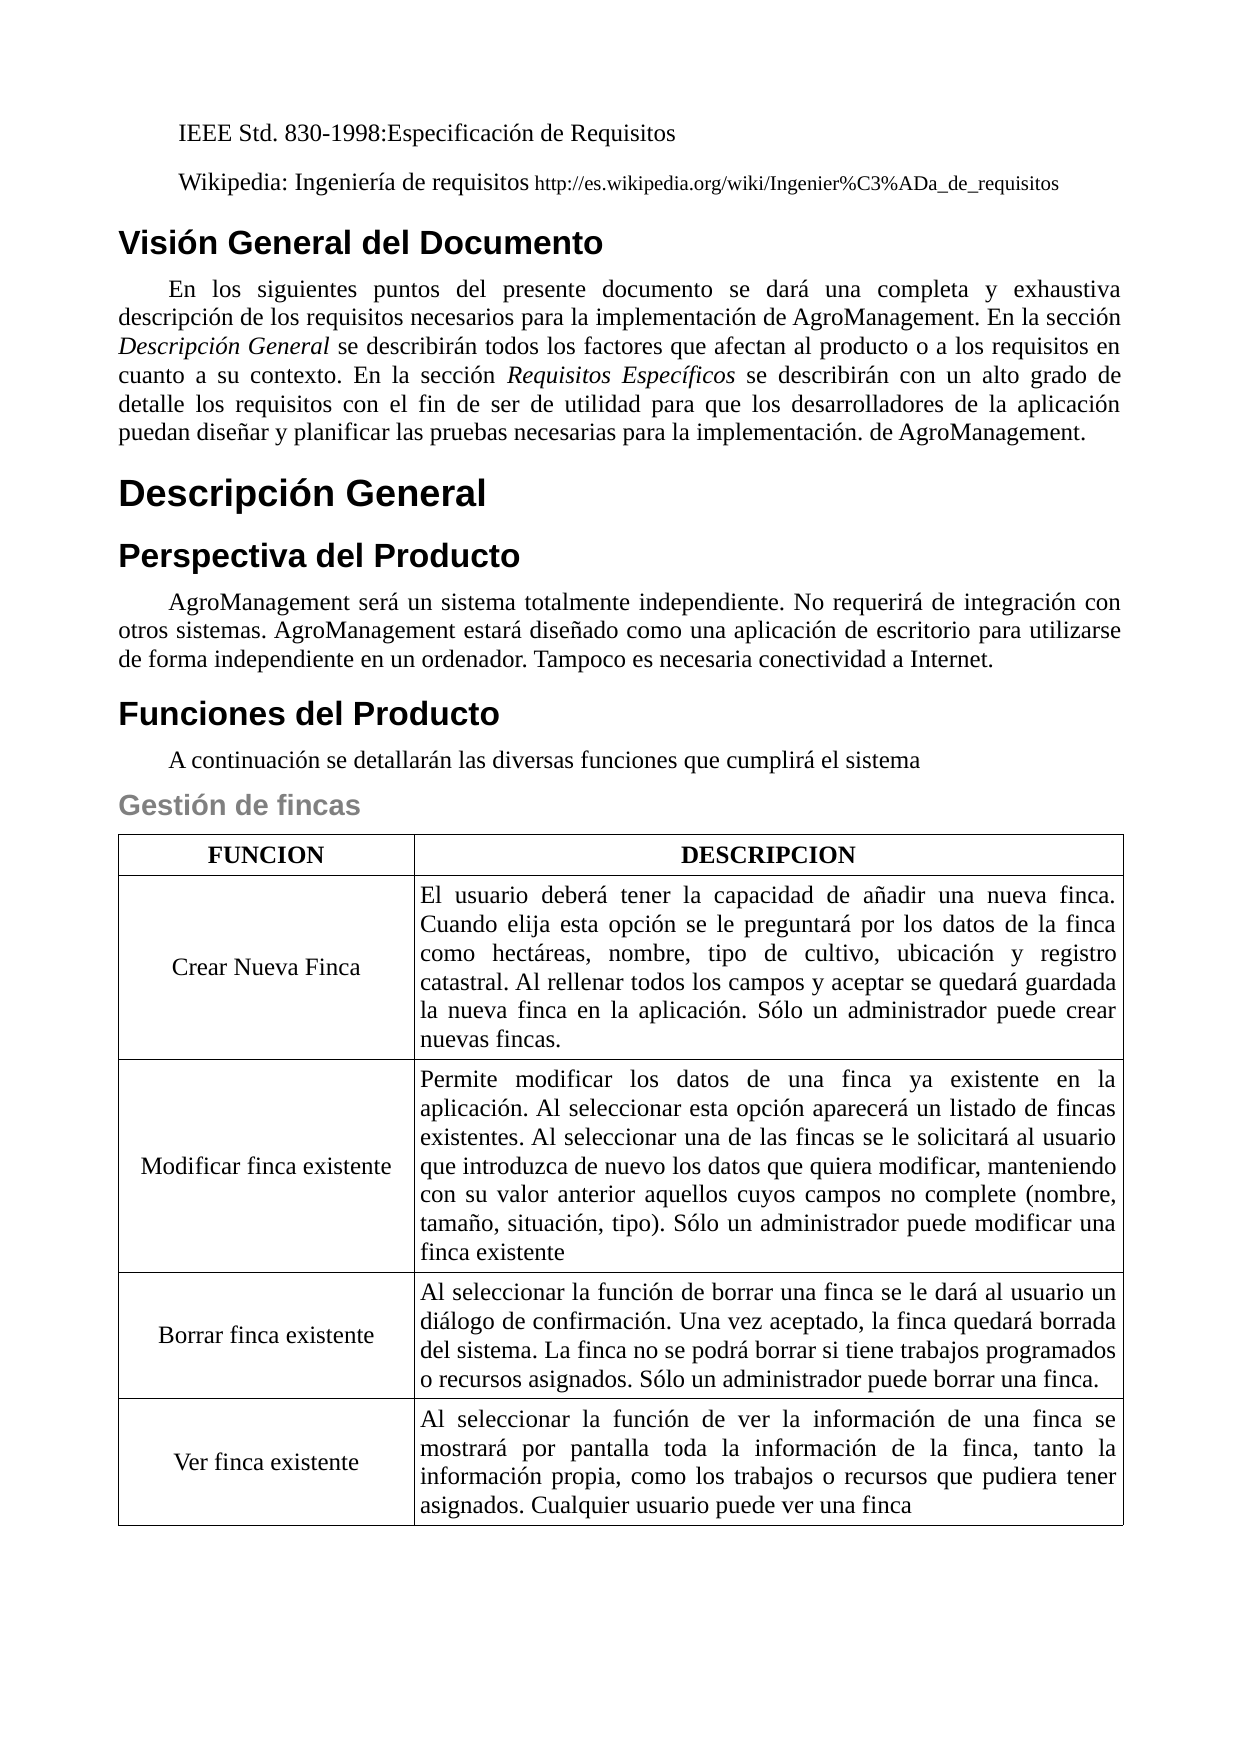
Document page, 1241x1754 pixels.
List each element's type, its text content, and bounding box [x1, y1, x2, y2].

subtitle Funciones del Producto [118, 694, 1122, 732]
table_cell Borrar finca existente [119, 1273, 414, 1398]
text IEEE Std. 830-1998:Especificación de Requisitos [118, 118, 1122, 147]
table_cell El usuario deberá tener la capacidad de añadir una nueva finca. Cuando elija esta opción se le preguntará por los datos de la finca como hectáreas, nombre, tipo de cultivo, ubicación y registro catastral. Al rellenar todos los campos y aceptar se quedará guardada la nueva finca en la aplicación. Sólo un administrador puede crear nuevas fincas. [415, 876, 1123, 1059]
table_header DESCRIPCION [415, 835, 1123, 875]
text AgroManagement será un sistema totalmente independiente. No requerirá de integración con otros sistemas. AgroManagement estará diseñado como una aplicación de escritorio para utilizarse de forma independiente en un ordenador. Tampoco es necesaria conectividad a Internet. [118, 587, 1122, 673]
table_header FUNCION [119, 835, 414, 875]
subtitle Gestión de fincas [118, 788, 1122, 822]
subtitle Descripción General [118, 471, 1122, 515]
table_cell Crear Nueva Finca [119, 876, 414, 1059]
table_cell Ver finca existente [119, 1399, 414, 1525]
table_cell Al seleccionar la función de ver la información de una finca se mostrará por pantalla toda la información de la finca, tanto la información propia, como los trabajos o recursos que pudiera tener asignados. Cualquier usuario puede ver una finca [415, 1399, 1123, 1525]
table_cell Al seleccionar la función de borrar una finca se le dará al usuario un diálogo de confirmación. Una vez aceptado, la finca quedará borrada del sistema. La finca no se podrá borrar si tiene trabajos programados o recursos asignados. Sólo un administrador puede borrar una finca. [415, 1273, 1123, 1398]
subtitle Visión General del Documento [118, 222, 1122, 261]
text A continuación se detallarán las diversas funciones que cumplirá el sistema [118, 745, 1122, 774]
text Wikipedia: Ingeniería de requisitos http://es.wikipedia.org/wiki/Ingenier%C3%ADa_de_requisitos [118, 167, 1122, 196]
table_cell Modificar finca existente [119, 1060, 414, 1272]
text En los siguientes puntos del presente documento se dará una completa y exhaustiva descripción de los requisitos necesarios para la implementación de AgroManagement. En la sección Descripción General se describirán todos los factores que afectan al producto o a los requisitos en cuanto a su contexto. En la sección Requisitos Específicos se describirán con un alto grado de detalle los requisitos con el fin de ser de utilidad para que los desarrolladores de la aplicación puedan diseñar y planificar las pruebas necesarias para la implementación. de AgroManagement. [118, 274, 1122, 446]
subtitle Perspectiva del Producto [118, 536, 1122, 574]
table_cell Permite modificar los datos de una finca ya existente en la aplicación. Al seleccionar esta opción aparecerá un listado de fincas existentes. Al seleccionar una de las fincas se le solicitará al usuario que introduzca de nuevo los datos que quiera modificar, manteniendo con su valor anterior aquellos cuyos campos no complete (nombre, tamaño, situación, tipo). Sólo un administrador puede modificar una finca existente [415, 1060, 1123, 1272]
